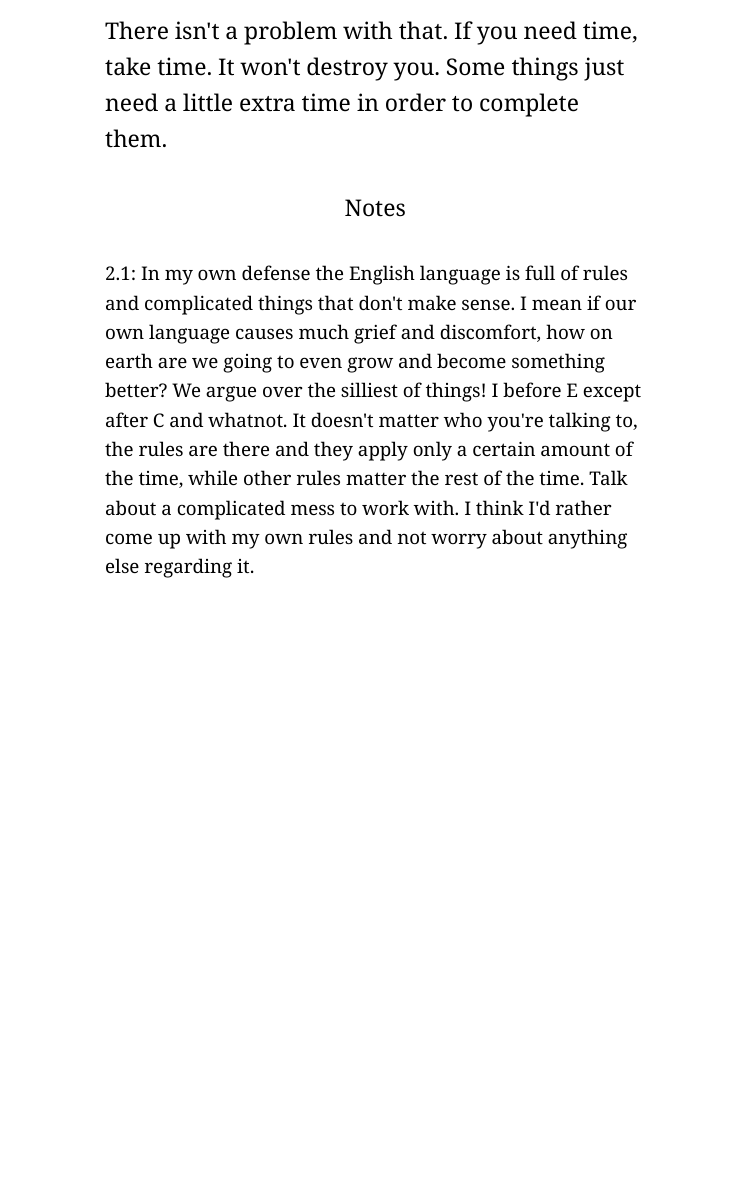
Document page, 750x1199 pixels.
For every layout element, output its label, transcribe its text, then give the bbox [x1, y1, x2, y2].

text Notes [105, 192, 645, 223]
text 2.1: In my own defense the English language is full of rules and complicated things that don't make sense. I mean if our own language causes much grief and discomfort, how on earth are we going to even grow and become something better? We argue over the silliest of things! I before E except after C and whatnot. It doesn't matter who you're talking to, the rules are there and they apply only a certain amount of the time, while other rules matter the rest of the time. Talk about a complicated mess to work with. I think I'd rather come up with my own rules and not worry about anything else regarding it. [105, 261, 645, 579]
text There isn't a problem with that. If you need time, take time. It won't destroy you. Some things just need a little extra time in order to complete them. [105, 15, 645, 154]
